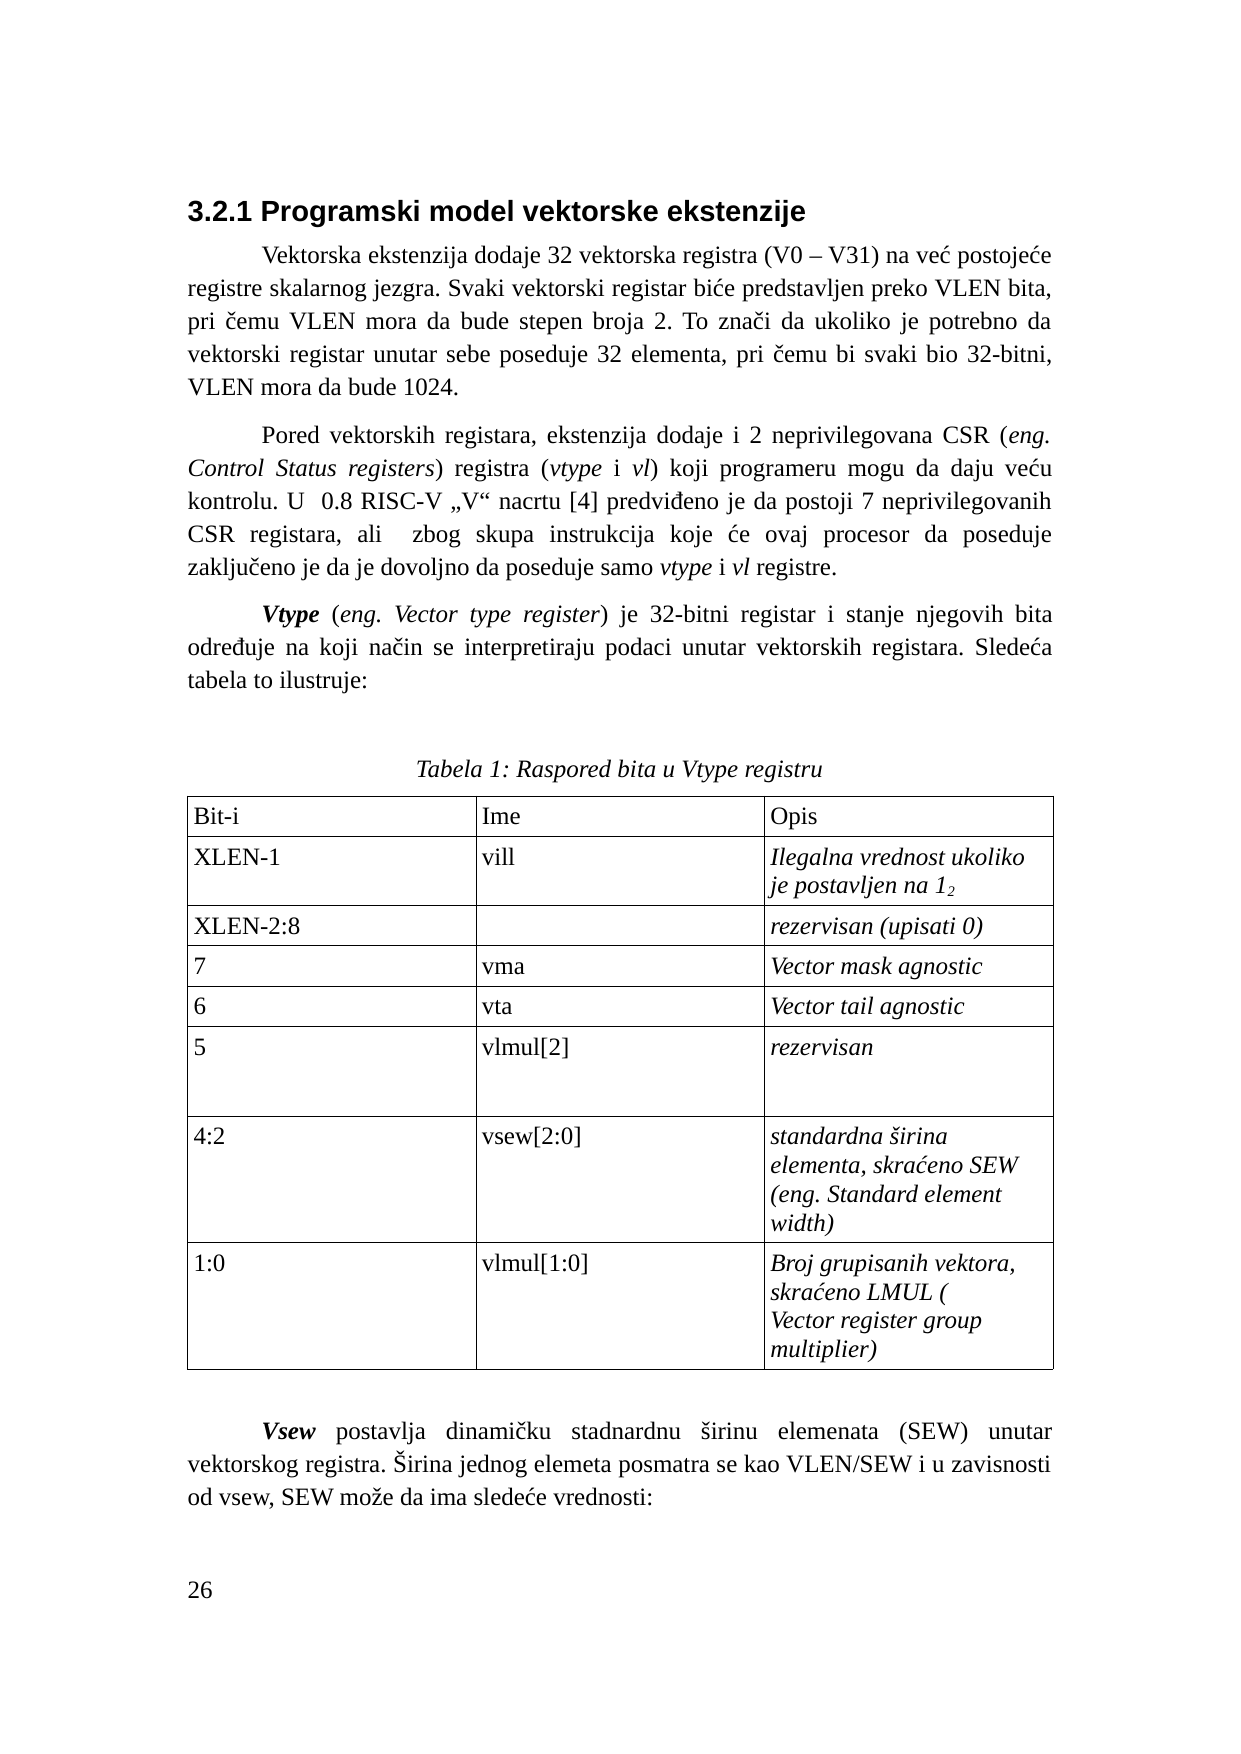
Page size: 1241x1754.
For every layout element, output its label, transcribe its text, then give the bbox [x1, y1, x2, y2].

table_cell [477, 906, 764, 945]
table_cell vill [477, 837, 764, 905]
table_cell Vector tail agnostic [765, 987, 1053, 1026]
table_cell Ilegalna vrednost ukoliko je postavljen na 12 [765, 837, 1053, 905]
table_cell rezervisan [765, 1027, 1053, 1116]
table_cell 5 [188, 1027, 476, 1116]
table_cell 7 [188, 946, 476, 986]
table_header Bit-i [188, 797, 476, 836]
table_cell Broj grupisanih vektora, skraćeno LMUL ( Vector register group multiplier) [765, 1243, 1053, 1369]
table_cell rezervisan (upisati 0) [765, 906, 1053, 945]
text Pored vektorskih registara, ekstenzija dodaje i 2 neprivilegovana CSR (eng. Control Status registers) registra (vtype i vl) koji programeru mogu da daju veću kontrolu. U 0.8 RISC-V „V“ nacrtu [4] predviđeno je da postoji 7 neprivilegovanih CSR registara, ali zbog skupa instrukcija koje će ovaj procesor da poseduje zaključeno je da je dovoljno da poseduje samo vtype i vl registre. [187, 420, 1053, 581]
subtitle 3.2.1 Programski model vektorske ekstenzije [187, 194, 1053, 228]
table_cell vlmul[1:0] [477, 1243, 764, 1369]
text Vektorska ekstenzija dodaje 32 vektorska registra (V0 – V31) na već postojeće registre skalarnog jezgra. Svaki vektorski registar biće predstavljen preko VLEN bita, pri čemu VLEN mora da bude stepen broja 2. To znači da ukoliko je potrebno da vektorski registar unutar sebe poseduje 32 elementa, pri čemu bi svaki bio 32-bitni, VLEN mora da bude 1024. [187, 240, 1053, 401]
table_cell 6 [188, 987, 476, 1026]
table_header Ime [477, 797, 764, 836]
table_header Opis [765, 797, 1053, 836]
text Vsew postavlja dinamičku stadnardnu širinu elemenata (SEW) unutar vektorskog registra. Širina jednog elemeta posmatra se kao VLEN/SEW i u zavisnosti od vsew, SEW može da ima sledeće vrednosti: [187, 1416, 1053, 1511]
table_cell vlmul[2] [477, 1027, 764, 1116]
table_cell standardna širina elementa, skraćeno SEW (eng. Standard element width) [765, 1117, 1053, 1242]
table_cell 4:2 [188, 1117, 476, 1242]
table_cell Vector mask agnostic [765, 946, 1053, 986]
text Tabela 1: Raspored bita u Vtype registru [187, 754, 1053, 783]
table_cell XLEN-1 [188, 837, 476, 905]
table_cell vta [477, 987, 764, 1026]
table_cell vma [477, 946, 764, 986]
table_cell 1:0 [188, 1243, 476, 1369]
table_cell XLEN-2:8 [188, 906, 476, 945]
table_cell vsew[2:0] [477, 1117, 764, 1242]
text Vtype (eng. Vector type register) je 32-bitni registar i stanje njegovih bita određuje na koji način se interpretiraju podaci unutar vektorskih registara. Sledeća tabela to ilustruje: [187, 599, 1053, 694]
